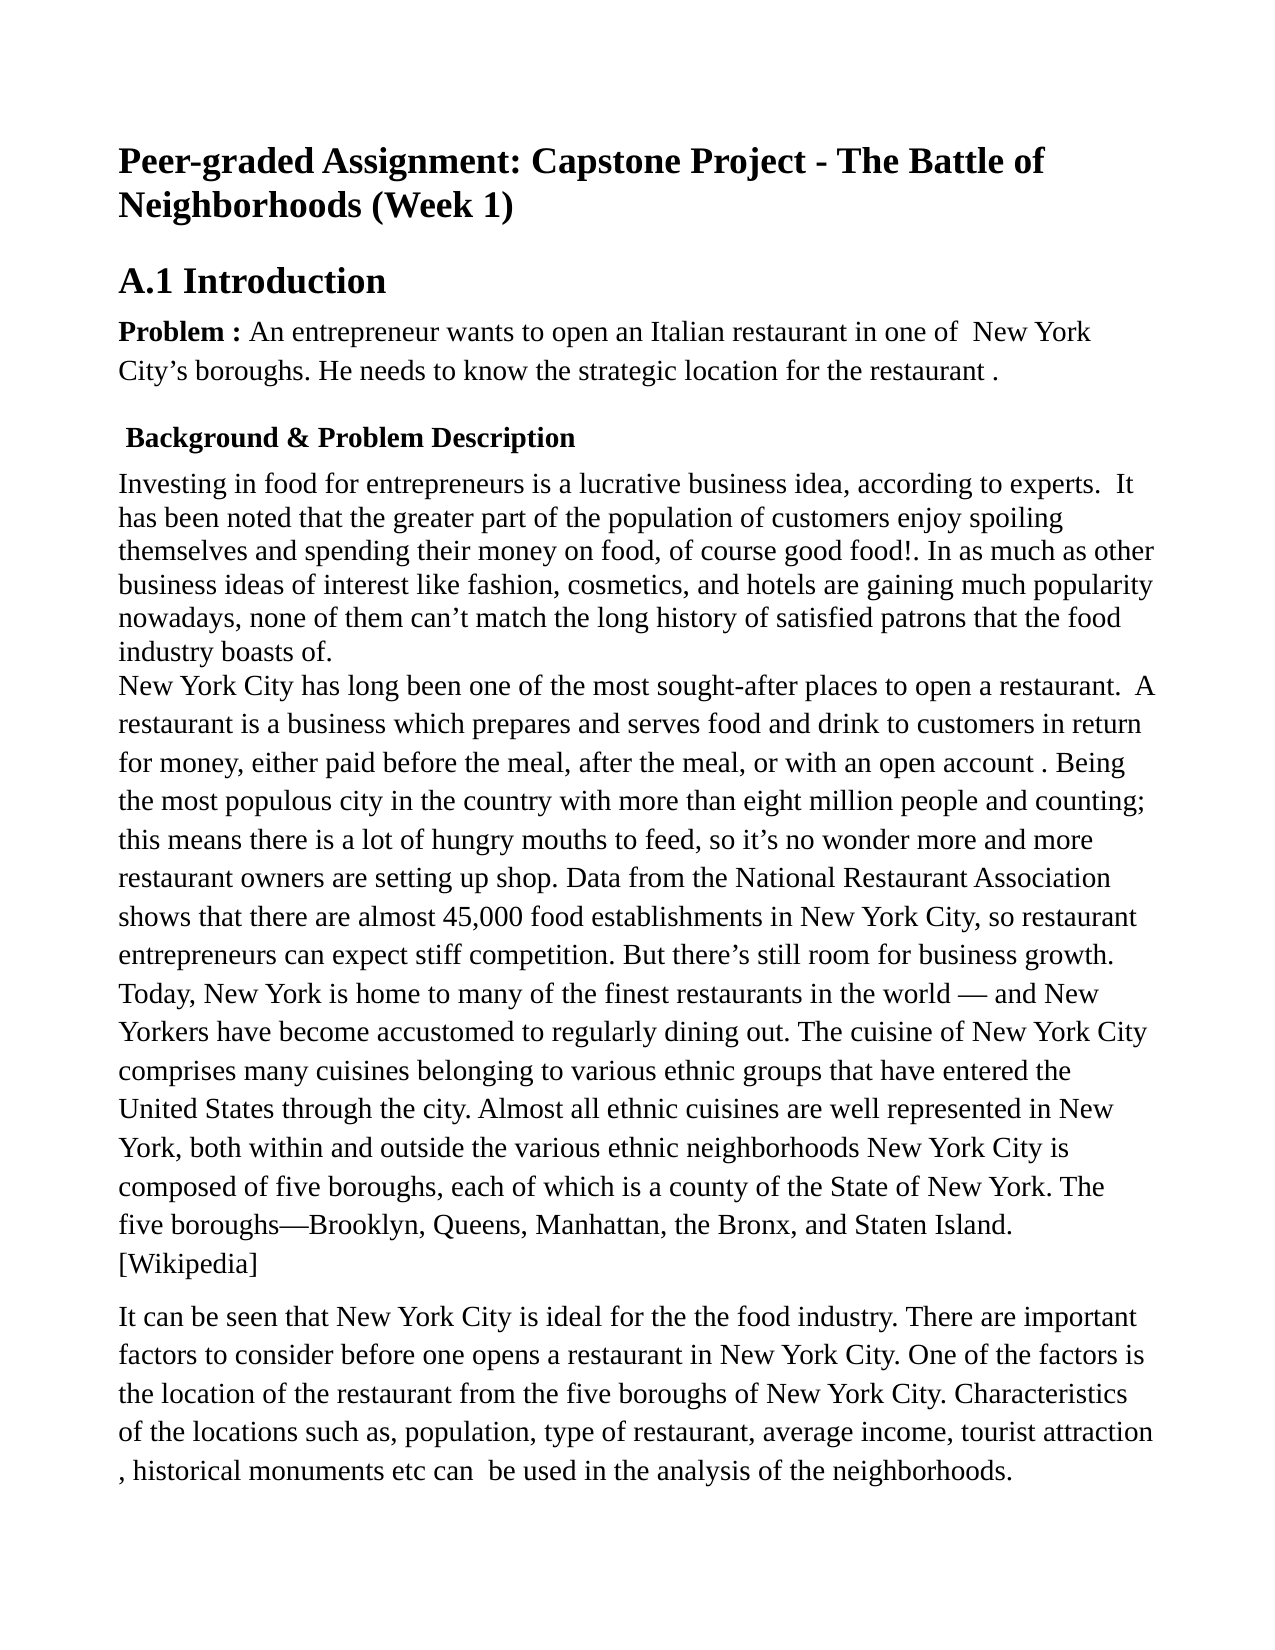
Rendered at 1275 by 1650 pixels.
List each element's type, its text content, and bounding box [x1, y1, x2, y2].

text It can be seen that New York City is ideal for the the food industry. There are important factors to consider before one opens a restaurant in New York City. One of the factors is the location of the restaurant from the five boroughs of New York City. Characteristics of the locations such as, population, type of restaurant, average income, tourist attraction , historical monuments etc can be used in the analysis of the neighborhoods. [118, 1299, 1157, 1487]
text Investing in food for entrepreneurs is a lucrative business idea, according to experts. It has been noted that the greater part of the population of customers enjoy spoiling themselves and spending their money on food, of course good food!. In as much as other business ideas of interest like fashion, cosmetics, and hotels are gaining much popularity nowadays, none of them can’t match the long history of satisfied patrons that the food industry boasts of. [118, 466, 1157, 668]
text New York City has long been one of the most sought-after places to open a restaurant. A restaurant is a business which prepares and serves food and drink to customers in return for money, either paid before the meal, after the meal, or with an open account . Being the most populous city in the country with more than eight million people and counting; this means there is a lot of hungry mouths to feed, so it’s no wonder more and more restaurant owners are setting up shop. Data from the National Restaurant Association shows that there are almost 45,000 food establishments in New York City, so restaurant entrepreneurs can expect stiff competition. But there’s still room for business growth. Today, New York is home to many of the finest restaurants in the world — and New Yorkers have become accustomed to regularly dining out. The cuisine of New York City comprises many cuisines belonging to various ethnic groups that have entered the United States through the city. Almost all ethnic cuisines are well represented in New York, both within and outside the various ethnic neighborhoods New York City is composed of five boroughs, each of which is a county of the State of New York. The five boroughs—Brooklyn, Queens, Manhattan, the Bronx, and Staten Island. [Wikipedia] [118, 668, 1157, 1279]
text Problem : An entrepreneur wants to open an Italian restaurant in one of New York City’s boroughs. He needs to know the strategic location for the restaurant . [118, 314, 1157, 386]
subtitle A.1 Introduction [118, 258, 1157, 302]
subtitle Peer-graded Assignment: Capstone Project - The Battle of Neighborhoods (Week 1) [118, 139, 1157, 225]
subtitle Background & Problem Description [118, 420, 1157, 454]
